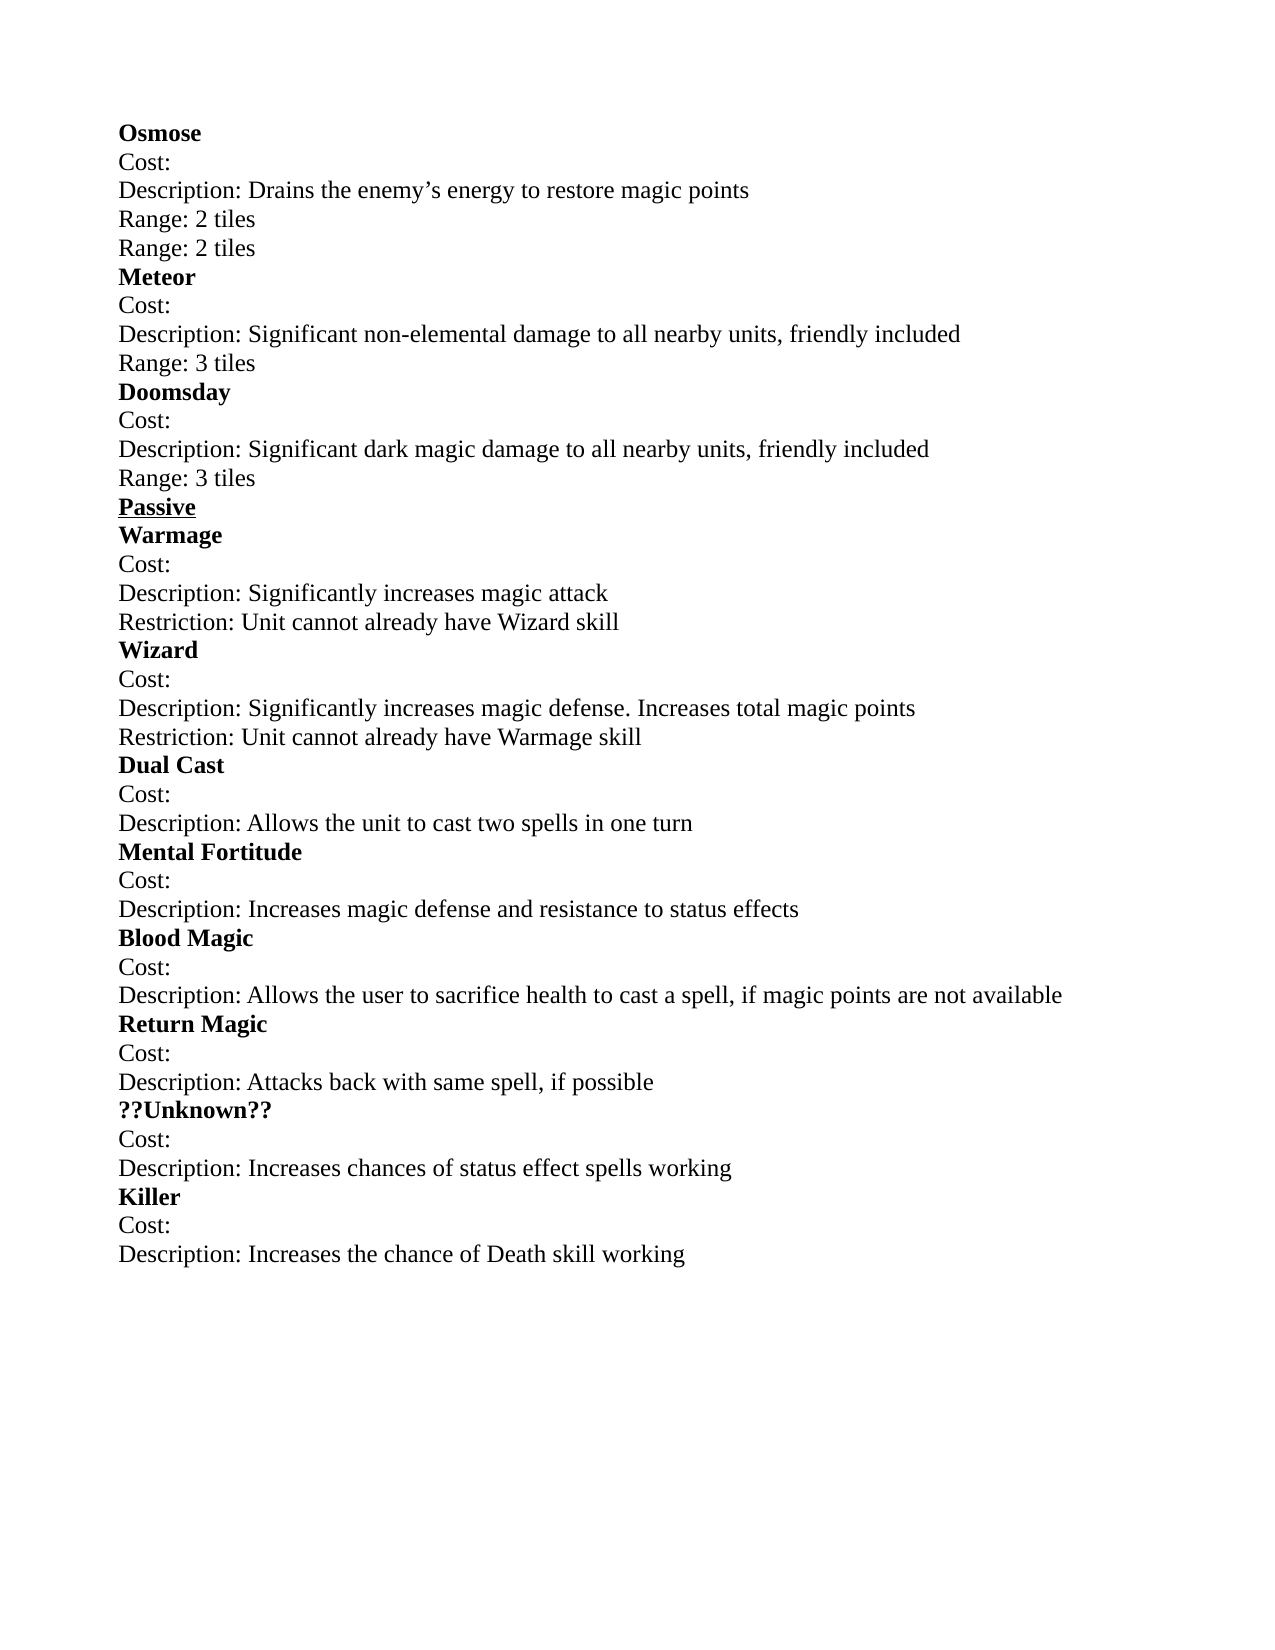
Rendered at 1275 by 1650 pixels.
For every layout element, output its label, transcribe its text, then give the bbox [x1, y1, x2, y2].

text Description: Significantly increases magic defense. Increases total magic points [118, 693, 1157, 722]
text Restriction: Unit cannot already have Wizard skill [118, 607, 1157, 636]
text Doomsday [118, 377, 1157, 406]
text Blood Magic [118, 923, 1157, 952]
text Range: 3 tiles [118, 348, 1157, 377]
text Description: Significantly increases magic attack [118, 578, 1157, 607]
text Cost: [118, 779, 1157, 808]
text Description: Increases the chance of Death skill working [118, 1239, 1157, 1268]
text Range: 2 tiles [118, 233, 1157, 262]
text Cost: [118, 1124, 1157, 1153]
text Mental Fortitude [118, 837, 1157, 866]
text Wizard [118, 636, 1157, 664]
text Range: 3 tiles [118, 463, 1157, 492]
text Cost: [118, 291, 1157, 319]
text Passive [118, 492, 1157, 521]
text Cost: [118, 866, 1157, 894]
text Cost: [118, 1211, 1157, 1239]
text Warmage [118, 521, 1157, 549]
text Cost: [118, 952, 1157, 981]
text Description: Increases chances of status effect spells working [118, 1153, 1157, 1182]
text Return Magic [118, 1009, 1157, 1038]
text Cost: [118, 549, 1157, 578]
text Cost: [118, 406, 1157, 434]
text Cost: [118, 1038, 1157, 1067]
text Dual Cast [118, 751, 1157, 779]
text Description: Drains the enemy’s energy to restore magic points [118, 176, 1157, 204]
text Description: Allows the unit to cast two spells in one turn [118, 808, 1157, 837]
text Description: Attacks back with same spell, if possible [118, 1067, 1157, 1096]
text Osmose [118, 118, 1157, 147]
text Cost: [118, 664, 1157, 693]
text Meteor [118, 262, 1157, 291]
text Cost: [118, 147, 1157, 176]
text Killer [118, 1182, 1157, 1211]
text Description: Increases magic defense and resistance to status effects [118, 894, 1157, 923]
text Description: Significant dark magic damage to all nearby units, friendly included [118, 434, 1157, 463]
text Description: Significant non-elemental damage to all nearby units, friendly included [118, 319, 1157, 348]
text Restriction: Unit cannot already have Warmage skill [118, 722, 1157, 751]
text Description: Allows the user to sacrifice health to cast a spell, if magic points are not available [118, 981, 1157, 1009]
text Range: 2 tiles [118, 204, 1157, 233]
text ??Unknown?? [118, 1096, 1157, 1124]
